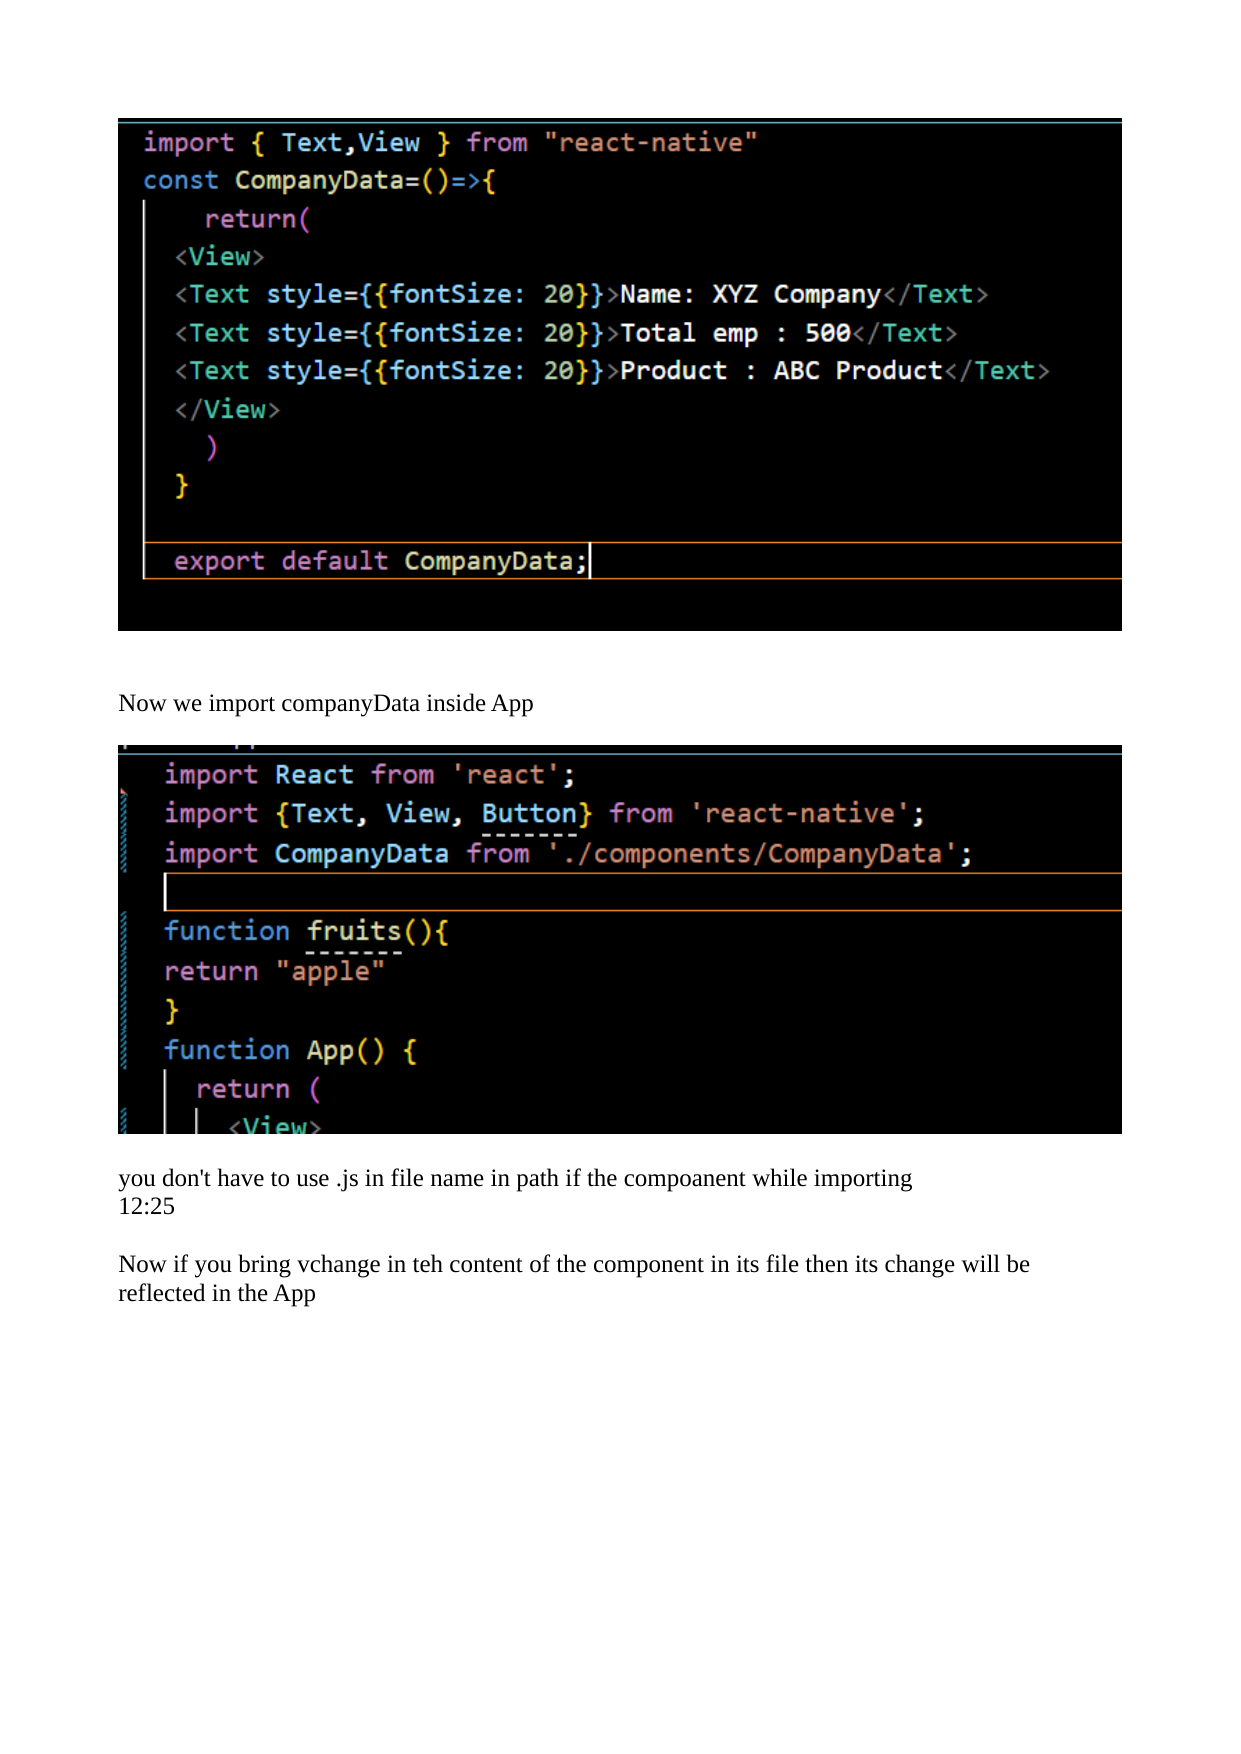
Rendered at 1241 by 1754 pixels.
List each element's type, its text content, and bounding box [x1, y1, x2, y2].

picture [118, 118, 1122, 631]
text Now if you bring vchange in teh content of the component in its file then its change will be reflected in the App [118, 1249, 1122, 1306]
text 12:25 [118, 1191, 1122, 1220]
text Now we import companyData inside App [118, 688, 1122, 717]
text you don't have to use .js in file name in path if the compoanent while importing [118, 1163, 1122, 1191]
picture [118, 745, 1122, 1134]
